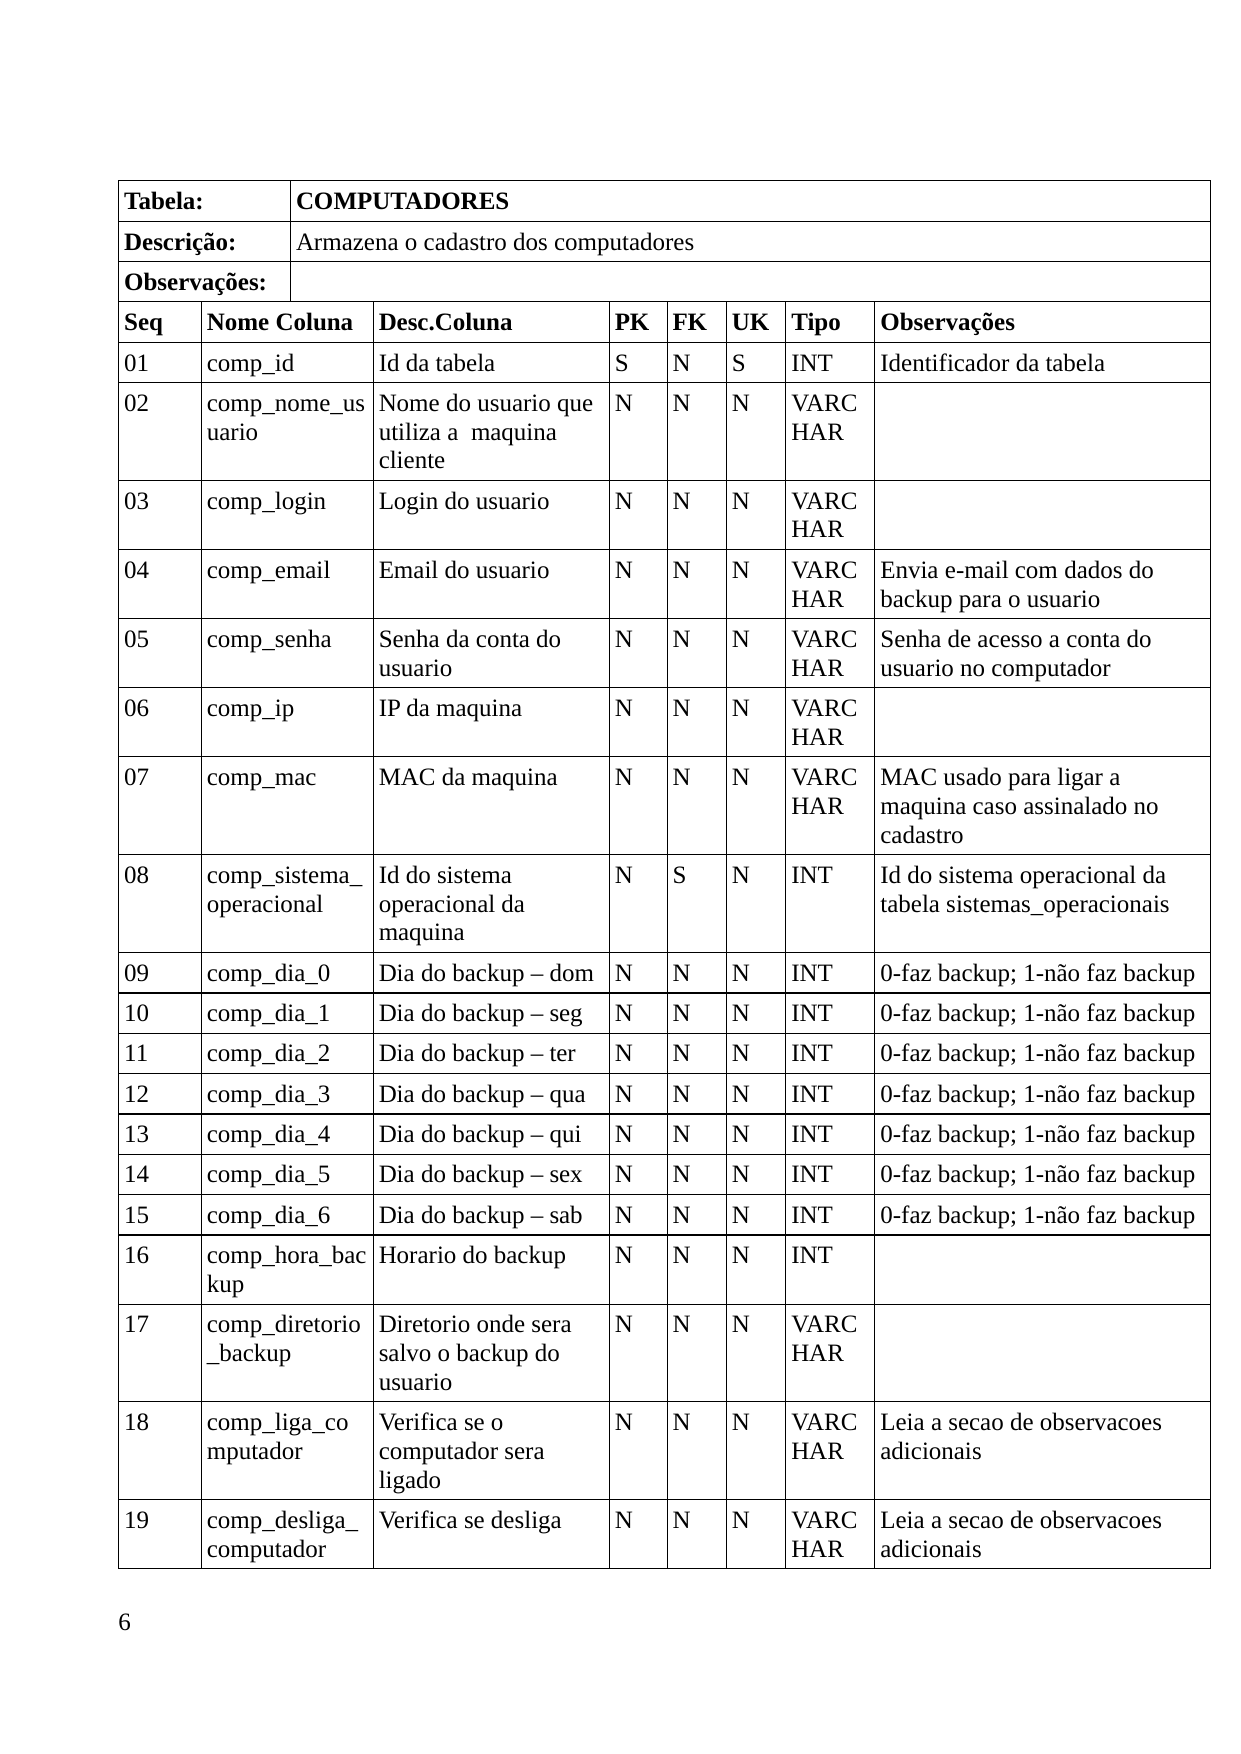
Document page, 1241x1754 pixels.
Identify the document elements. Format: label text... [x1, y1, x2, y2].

table_cell Verifica se o computador sera ligado [374, 1402, 609, 1499]
table_cell [875, 481, 1210, 549]
table_cell 09 [119, 953, 201, 992]
table_cell N [610, 1074, 667, 1113]
table_header N [727, 550, 785, 618]
table_cell comp_sistema_operacional [202, 855, 373, 952]
table_header comp_dia_4 [202, 1115, 373, 1154]
table_header Email do usuario [374, 550, 609, 618]
table_header N [668, 1500, 726, 1568]
table_header N [610, 1500, 667, 1568]
table_cell INT [786, 1074, 874, 1113]
table_header N [727, 1236, 785, 1303]
table_header 13 [119, 1115, 201, 1154]
table_cell Armazena o cadastro dos computadores [291, 222, 1210, 261]
table_cell 0-faz backup; 1-não faz backup [875, 1034, 1210, 1073]
table_cell Leia a secao de observacoes adicionais [875, 1402, 1210, 1499]
table_header 0-faz backup; 1-não faz backup [875, 994, 1210, 1033]
table_header [875, 1236, 1210, 1303]
table_cell N [727, 953, 785, 992]
table_cell VARCHAR [786, 1402, 874, 1499]
table_header comp_email [202, 550, 373, 618]
table_header 07 [119, 757, 201, 854]
table_cell N [727, 383, 785, 480]
table_header comp_dia_1 [202, 994, 373, 1033]
table_header Observações [875, 302, 1210, 342]
table_cell N [727, 1034, 785, 1073]
table_cell comp_senha [202, 619, 373, 687]
table_cell N [668, 953, 726, 992]
table_header comp_mac [202, 757, 373, 854]
table_cell N [668, 343, 726, 382]
table_cell 15 [119, 1195, 201, 1234]
table_cell N [668, 1195, 726, 1234]
table_cell comp_id [202, 343, 373, 382]
table_cell VARCHAR [786, 688, 874, 756]
table_cell comp_diretorio_backup [202, 1305, 373, 1401]
table_cell N [610, 481, 667, 549]
table_cell comp_dia_0 [202, 953, 373, 992]
table_cell Descrição: [119, 222, 290, 261]
table_header N [610, 994, 667, 1033]
table_header 16 [119, 1236, 201, 1303]
table_cell Dia do backup – dom [374, 953, 609, 992]
table_header Horario do backup [374, 1236, 609, 1303]
table_cell N [727, 1155, 785, 1194]
table_header VARCHAR [786, 1500, 874, 1568]
table_cell 05 [119, 619, 201, 687]
table_cell N [668, 383, 726, 480]
table_cell 14 [119, 1155, 201, 1194]
table_cell Login do usuario [374, 481, 609, 549]
table_header comp_hora_backup [202, 1236, 373, 1303]
table_header N [668, 1115, 726, 1154]
table_cell VARCHAR [786, 481, 874, 549]
table_header VARCHAR [786, 550, 874, 618]
table_header N [727, 1500, 785, 1568]
table_cell N [610, 1305, 667, 1401]
table_cell S [668, 855, 726, 952]
table_header N [727, 757, 785, 854]
table_cell N [727, 481, 785, 549]
table_header N [727, 1115, 785, 1154]
table_cell N [668, 1402, 726, 1499]
table_header N [668, 1236, 726, 1303]
table_cell 0-faz backup; 1-não faz backup [875, 1074, 1210, 1113]
table_header INT [786, 1115, 874, 1154]
table_header Nome Coluna [202, 302, 373, 342]
table_cell N [668, 1155, 726, 1194]
table_cell 02 [119, 383, 201, 480]
table_cell comp_dia_2 [202, 1034, 373, 1073]
table_cell comp_dia_6 [202, 1195, 373, 1234]
table_cell Id da tabela [374, 343, 609, 382]
table_cell INT [786, 1155, 874, 1194]
table_cell VARCHAR [786, 1305, 874, 1401]
table_header comp_desliga_computador [202, 1500, 373, 1568]
table_cell Dia do backup – sab [374, 1195, 609, 1234]
table_cell N [727, 1305, 785, 1401]
table_cell 03 [119, 481, 201, 549]
table_cell 0-faz backup; 1-não faz backup [875, 953, 1210, 992]
table_header MAC da maquina [374, 757, 609, 854]
table_header Seq [119, 302, 201, 342]
table_header N [727, 994, 785, 1033]
table_header Verifica se desliga [374, 1500, 609, 1568]
table_cell N [610, 1402, 667, 1499]
table_header N [610, 1236, 667, 1303]
table_cell Nome do usuario que utiliza a maquina cliente [374, 383, 609, 480]
table_cell 17 [119, 1305, 201, 1401]
table_cell 12 [119, 1074, 201, 1113]
table_cell Identificador da tabela [875, 343, 1210, 382]
table_cell N [727, 1402, 785, 1499]
table_cell Diretorio onde sera salvo o backup do usuario [374, 1305, 609, 1401]
table_cell N [610, 953, 667, 992]
table_cell S [727, 343, 785, 382]
table_header N [610, 1115, 667, 1154]
table_cell Id do sistema operacional da tabela sistemas_operacionais [875, 855, 1210, 952]
table_cell [875, 688, 1210, 756]
table_cell N [610, 855, 667, 952]
table_cell comp_ip [202, 688, 373, 756]
table_cell N [668, 619, 726, 687]
table_cell 18 [119, 1402, 201, 1499]
table_header N [610, 757, 667, 854]
table_header Envia e-mail com dados do backup para o usuario [875, 550, 1210, 618]
table_cell N [727, 688, 785, 756]
table_cell 0-faz backup; 1-não faz backup [875, 1195, 1210, 1234]
table_header INT [786, 1236, 874, 1303]
table_cell comp_login [202, 481, 373, 549]
table_cell N [727, 619, 785, 687]
table_cell N [727, 855, 785, 952]
table_header N [668, 757, 726, 854]
table_header Dia do backup – seg [374, 994, 609, 1033]
table_header N [668, 994, 726, 1033]
table_cell INT [786, 1195, 874, 1234]
table_cell Senha de acesso a conta do usuario no computador [875, 619, 1210, 687]
table_header PK [610, 302, 667, 342]
table_cell Dia do backup – sex [374, 1155, 609, 1194]
table_cell Id do sistema operacional da maquina [374, 855, 609, 952]
table_cell S [610, 343, 667, 382]
table_cell VARCHAR [786, 619, 874, 687]
table_cell 0-faz backup; 1-não faz backup [875, 1155, 1210, 1194]
table_cell INT [786, 343, 874, 382]
table_cell Dia do backup – qua [374, 1074, 609, 1113]
table_header N [668, 550, 726, 618]
table_header Tabela: [119, 181, 290, 221]
table_cell [291, 262, 1210, 301]
table_header Leia a secao de observacoes adicionais [875, 1500, 1210, 1568]
table_header N [610, 550, 667, 618]
table_cell N [610, 383, 667, 480]
table_cell INT [786, 953, 874, 992]
table_cell N [668, 688, 726, 756]
table_cell N [610, 619, 667, 687]
table_header Desc.Coluna [374, 302, 609, 342]
table_cell N [610, 1195, 667, 1234]
table_cell 11 [119, 1034, 201, 1073]
table_cell N [668, 481, 726, 549]
table_header Dia do backup – qui [374, 1115, 609, 1154]
table_cell N [668, 1074, 726, 1113]
table_cell comp_nome_usuario [202, 383, 373, 480]
table_header INT [786, 994, 874, 1033]
table_cell INT [786, 855, 874, 952]
table_cell [875, 383, 1210, 480]
table_header MAC usado para ligar a maquina caso assinalado no cadastro [875, 757, 1210, 854]
table_cell [875, 1305, 1210, 1401]
table_cell INT [786, 1034, 874, 1073]
table_cell N [610, 1155, 667, 1194]
table_header 19 [119, 1500, 201, 1568]
table_header FK [668, 302, 726, 342]
table_cell N [668, 1034, 726, 1073]
table_header 10 [119, 994, 201, 1033]
table_cell N [610, 688, 667, 756]
table_cell comp_liga_computador [202, 1402, 373, 1499]
table_cell IP da maquina [374, 688, 609, 756]
table_header Tipo [786, 302, 874, 342]
table_cell 08 [119, 855, 201, 952]
table_cell Senha da conta do usuario [374, 619, 609, 687]
table_cell N [727, 1195, 785, 1234]
table_cell comp_dia_3 [202, 1074, 373, 1113]
table_header 04 [119, 550, 201, 618]
table_header VARCHAR [786, 757, 874, 854]
table_cell N [668, 1305, 726, 1401]
table_cell 06 [119, 688, 201, 756]
table_cell Dia do backup – ter [374, 1034, 609, 1073]
table_header 0-faz backup; 1-não faz backup [875, 1115, 1210, 1154]
table_header COMPUTADORES [291, 181, 1210, 221]
table_cell VARCHAR [786, 383, 874, 480]
table_cell Observações: [119, 262, 290, 301]
table_cell 01 [119, 343, 201, 382]
table_cell comp_dia_5 [202, 1155, 373, 1194]
table_cell N [610, 1034, 667, 1073]
table_cell N [727, 1074, 785, 1113]
table_header UK [727, 302, 785, 342]
